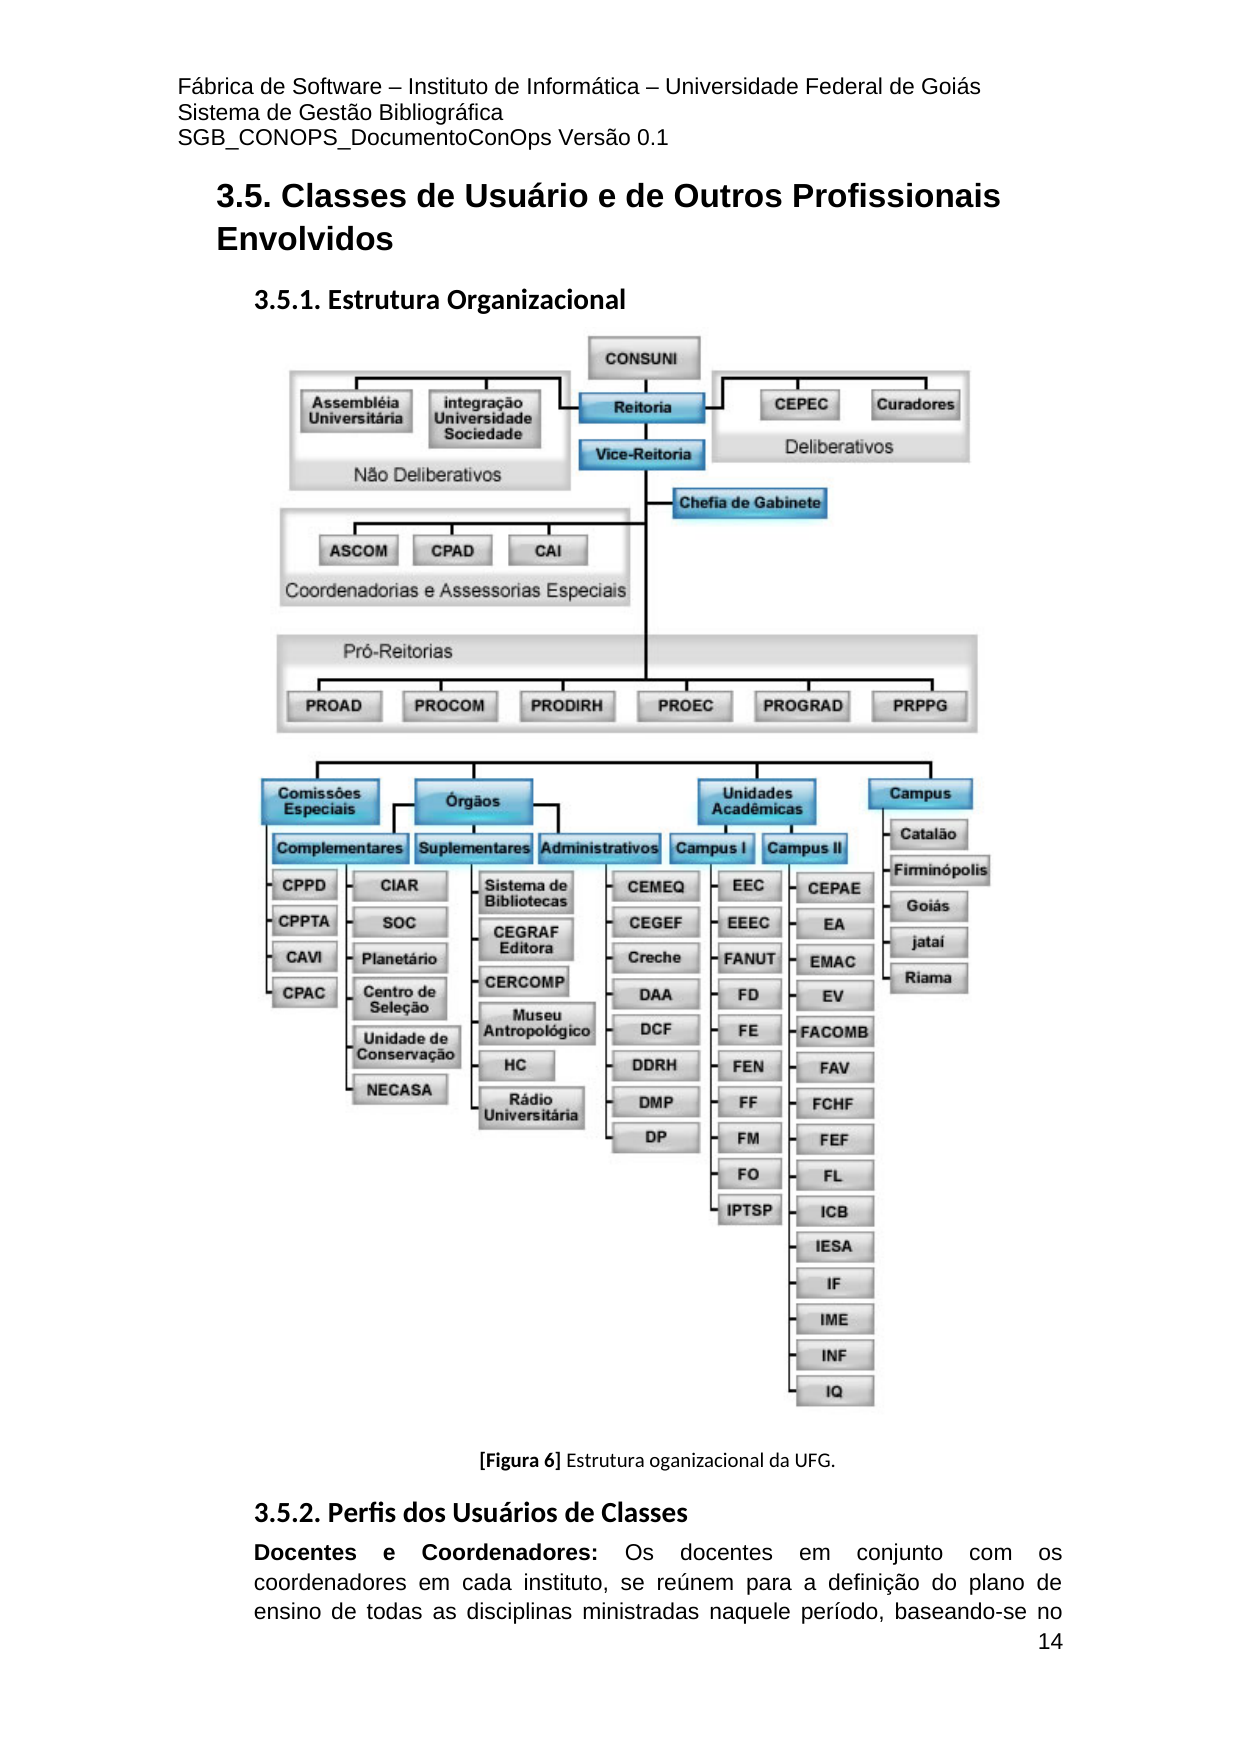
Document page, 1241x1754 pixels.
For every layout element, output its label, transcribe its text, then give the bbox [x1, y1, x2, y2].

picture [252, 327, 1003, 1427]
text Docentes e Coordenadores: Os docentes em conjunto com os coordenadores em cada instituto, se reúnem para a definição do plano de ensino de todas as disciplinas ministradas naquele período, baseando-se no [254, 1540, 1063, 1624]
subtitle 3.5.2. Perfis dos Usuários de Classes [254, 1500, 1063, 1529]
subtitle 3.5.1. Estrutura Organizacional [254, 288, 1063, 317]
subtitle 3.5. Classes de Usuário e de Outros Profissionais Envolvidos [216, 177, 1063, 257]
text [Figura 6] Estrutura oganizacional da UFG. [252, 1451, 1063, 1472]
